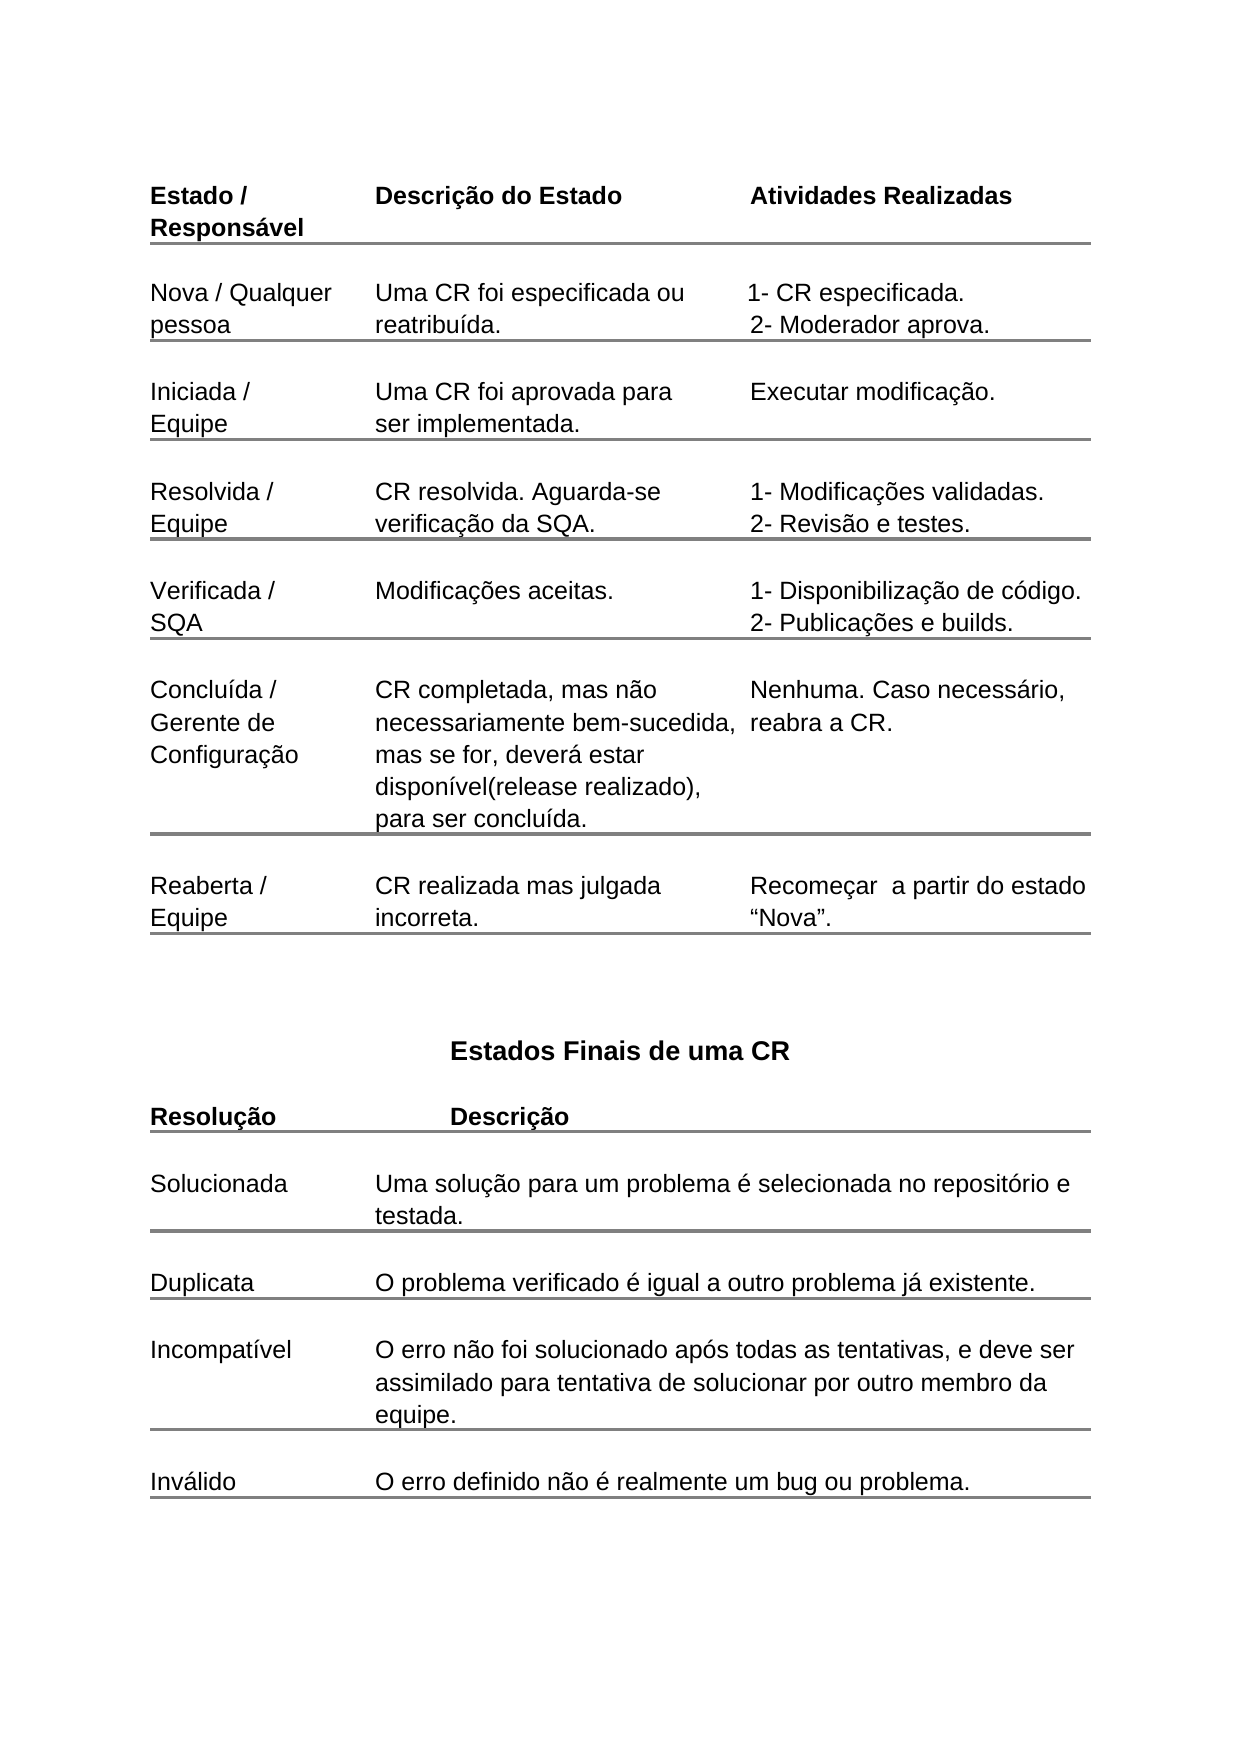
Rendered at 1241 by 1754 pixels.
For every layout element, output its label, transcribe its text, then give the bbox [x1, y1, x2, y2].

text Equipe ser implementada. [150, 410, 1091, 438]
text Incompatível O erro não foi solucionado após todas as tentativas, e deve ser [150, 1336, 1091, 1364]
text Configuração mas se for, deverá estar [150, 740, 1091, 768]
text Duplicata O problema verificado é igual a outro problema já existente. [150, 1269, 1091, 1297]
text SQA 2- Publicações e builds. [150, 609, 1091, 637]
text Equipe incorreta. “Nova”. [150, 904, 1091, 932]
text Resolvida / CR resolvida. Aguarda-se 1- Modificações validadas. [150, 477, 1091, 505]
text Inválido O erro definido não é realmente um bug ou problema. [150, 1468, 1091, 1496]
text Nova / Qualquer Uma CR foi especificada ou 1- CR especificada. [150, 279, 1091, 307]
text Iniciada / Uma CR foi aprovada para Executar modificação. [150, 378, 1091, 406]
text Estado / Descrição do Estado Atividades Realizadas [150, 182, 1091, 210]
text Concluída / CR completada, mas não Nenhuma. Caso necessário, [150, 676, 1091, 704]
text Gerente de necessariamente bem-sucedida, reabra a CR. [150, 708, 1091, 736]
text Estados Finais de uma CR [150, 1035, 1091, 1066]
text Solucionada Uma solução para um problema é selecionada no repositório e [150, 1169, 1091, 1197]
text assimilado para tentativa de solucionar por outro membro da [150, 1368, 1091, 1396]
text pessoa reatribuída. 2- Moderador aprova. [150, 311, 1091, 339]
text Verificada / Modificações aceitas. 1- Disponibilização de código. [150, 577, 1091, 605]
text para ser concluída. [150, 804, 1091, 832]
text Responsável [150, 214, 1091, 242]
text Equipe verificação da SQA. 2- Revisão e testes. [150, 509, 1091, 537]
text Resolução Descrição [150, 1102, 1091, 1130]
text testada. [150, 1202, 1091, 1229]
text equipe. [150, 1400, 1091, 1428]
text disponível(release realizado), [150, 772, 1091, 800]
text Reaberta / CR realizada mas julgada Recomeçar a partir do estado [150, 872, 1091, 900]
